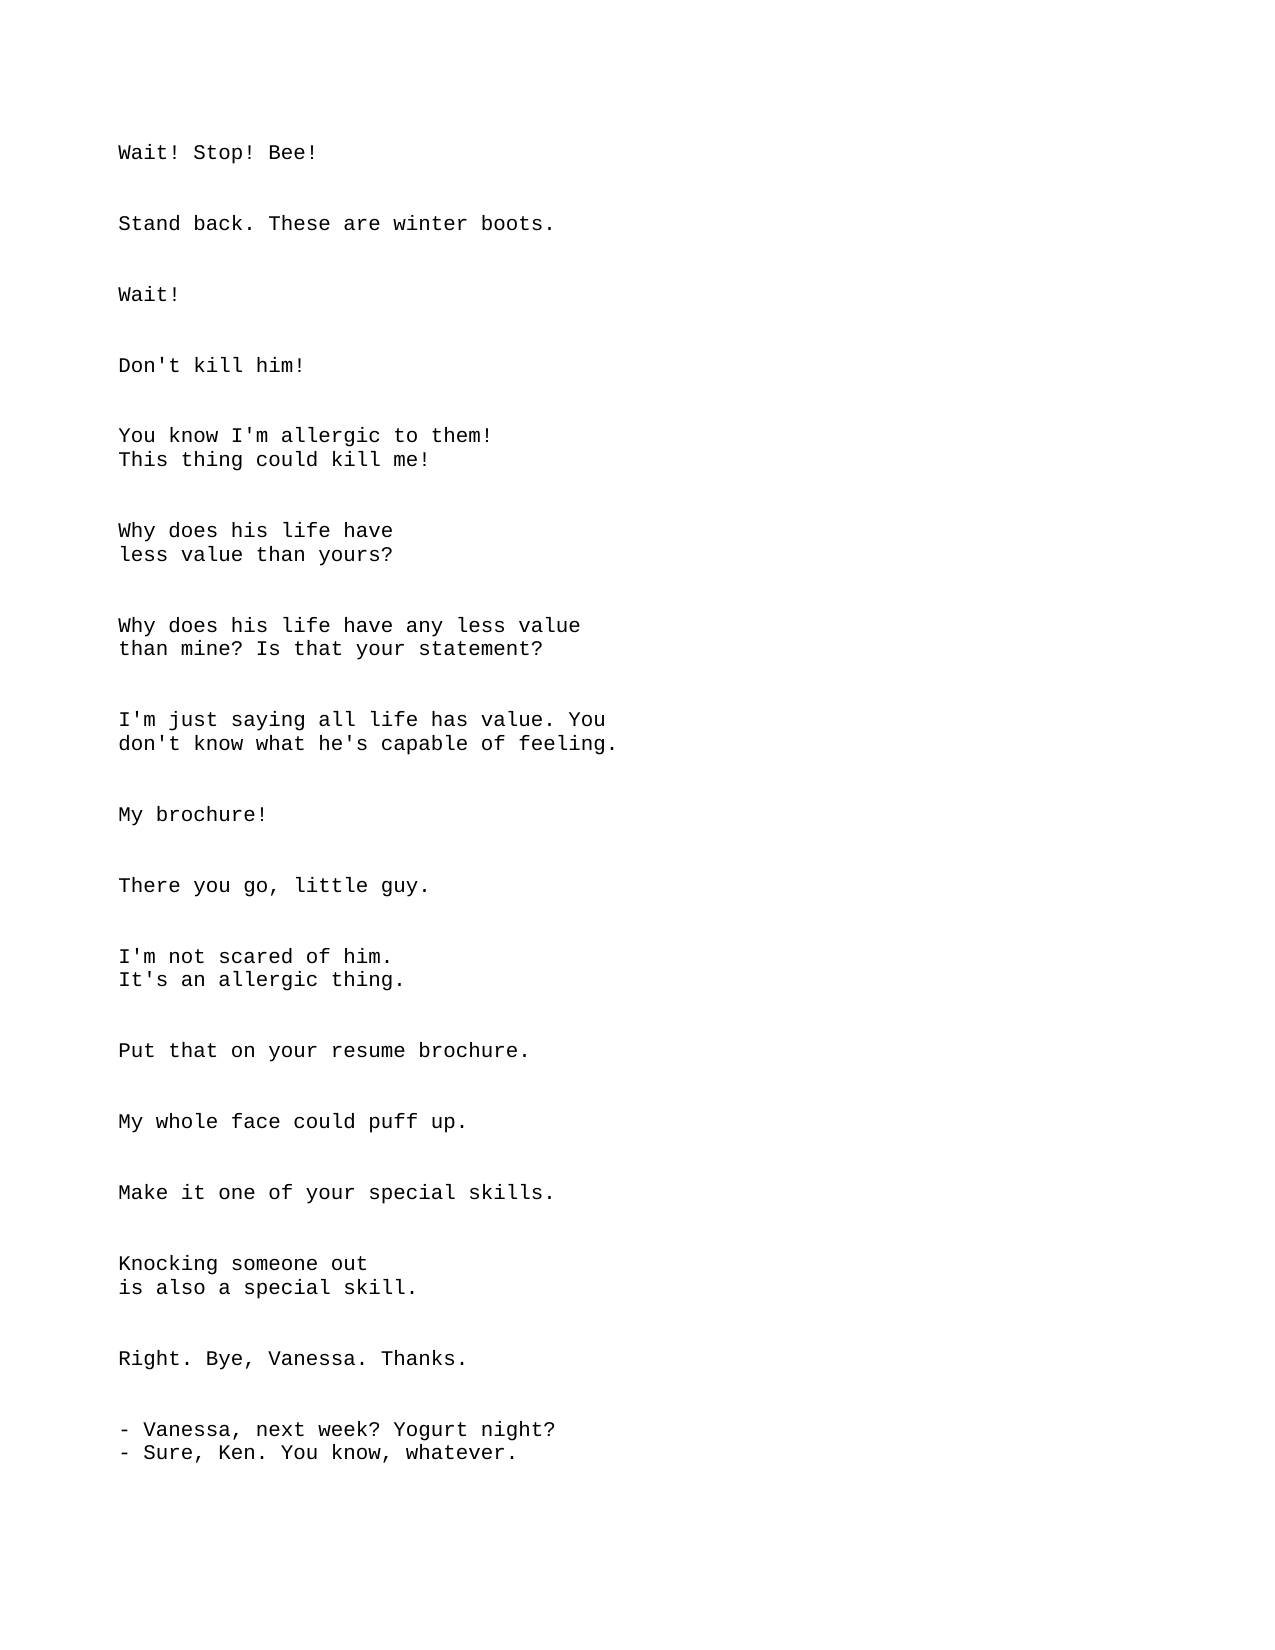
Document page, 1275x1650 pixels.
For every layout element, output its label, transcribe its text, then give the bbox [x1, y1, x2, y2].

text don't know what he's capable of feeling. [118, 733, 1157, 757]
text Don't kill him! [118, 354, 1157, 378]
text is also a special skill. [118, 1277, 1157, 1300]
text Knocking someone out [118, 1253, 1157, 1277]
text Why does his life have any less value [118, 615, 1157, 638]
text Put that on your resume brochure. [118, 1040, 1157, 1064]
text Make it one of your special skills. [118, 1182, 1157, 1206]
text My brochure! [118, 804, 1157, 827]
text This thing could kill me! [118, 449, 1157, 473]
text than mine? Is that your statement? [118, 638, 1157, 662]
text Right. Bye, Vanessa. Thanks. [118, 1348, 1157, 1371]
text I'm not scared of him. [118, 946, 1157, 969]
text Why does his life have [118, 520, 1157, 544]
text I'm just saying all life has value. You [118, 709, 1157, 733]
text Wait! Stop! Bee! [118, 142, 1157, 165]
text There you go, little guy. [118, 875, 1157, 898]
text - Sure, Ken. You know, whatever. [118, 1442, 1157, 1466]
text My whole face could puff up. [118, 1111, 1157, 1135]
text less value than yours? [118, 544, 1157, 567]
text It's an allergic thing. [118, 969, 1157, 993]
text Stand back. These are winter boots. [118, 213, 1157, 236]
text Wait! [118, 284, 1157, 307]
text - Vanessa, next week? Yogurt night? [118, 1419, 1157, 1442]
text You know I'm allergic to them! [118, 426, 1157, 449]
